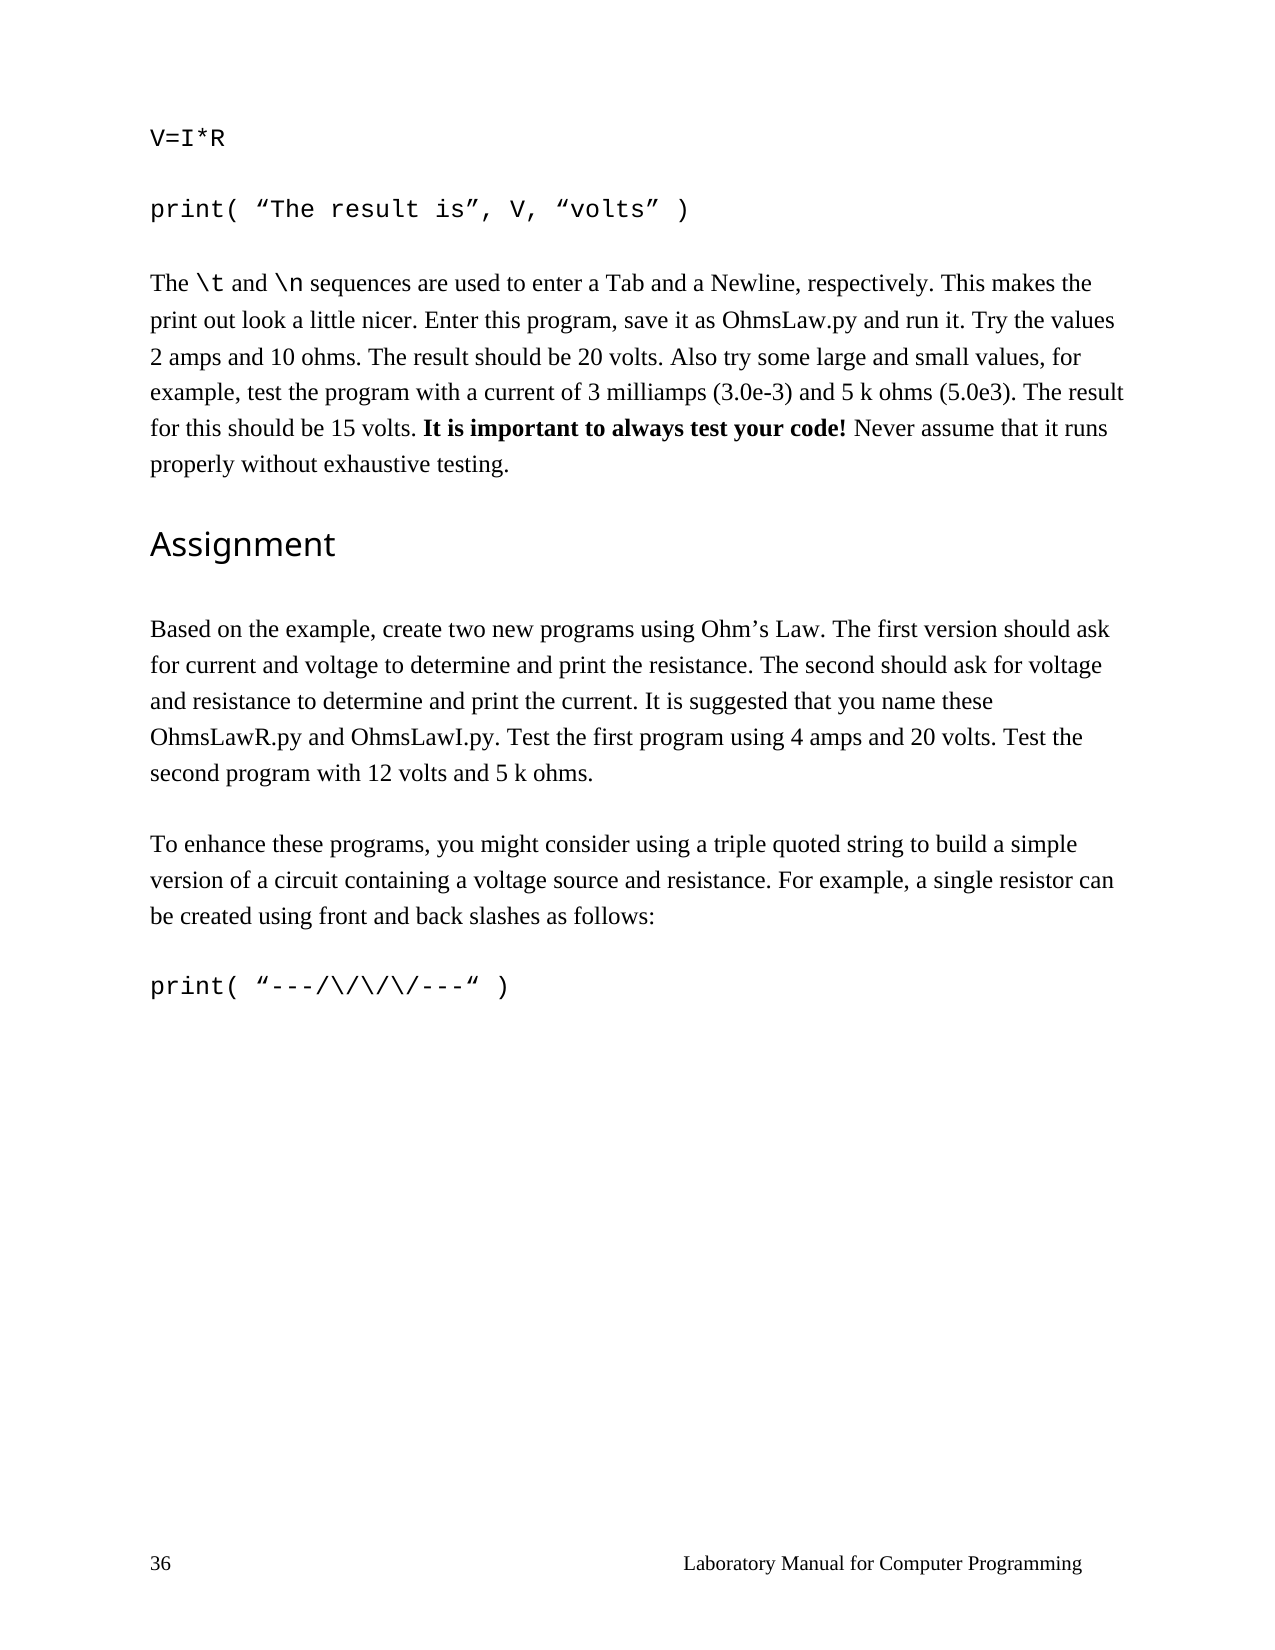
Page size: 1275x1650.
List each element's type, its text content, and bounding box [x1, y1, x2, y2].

text The \t and \n sequences are used to enter a Tab and a Newline, respectively. This makes the print out look a little nicer. Enter this program, save it as OhmsLaw.py and run it. Try the values 2 amps and 10 ohms. The result should be 20 volts. Also try some large and small values, for example, test the program with a current of 3 milliamps (3.0e-3) and 5 k ohms (5.0e3). The result for this should be 15 volts. It is important to always test your code! Never assume that it runs properly without exhaustive testing. [150, 268, 1125, 478]
text Based on the example, create two new programs using Ohm’s Law. The first version should ask for current and voltage to determine and print the resistance. The second should ask for voltage and resistance to determine and print the current. It is suggested that you name these OhmsLawR.py and OhmsLawI.py. Test the first program using 4 amps and 20 volts. Test the second program with 12 volts and 5 k ohms. [150, 614, 1125, 786]
text To enhance these programs, you might consider using a triple quoted string to build a simple version of a circuit containing a voltage source and resistance. For example, a single resistor can be created using front and back slashes as follows: [150, 829, 1125, 930]
text V=I*R [150, 125, 1125, 154]
text print( “---/\/\/\/---“ ) [150, 973, 1125, 1002]
text Assignment [150, 521, 1125, 567]
text print( “The result is”, V, “volts” ) [150, 196, 1125, 224]
